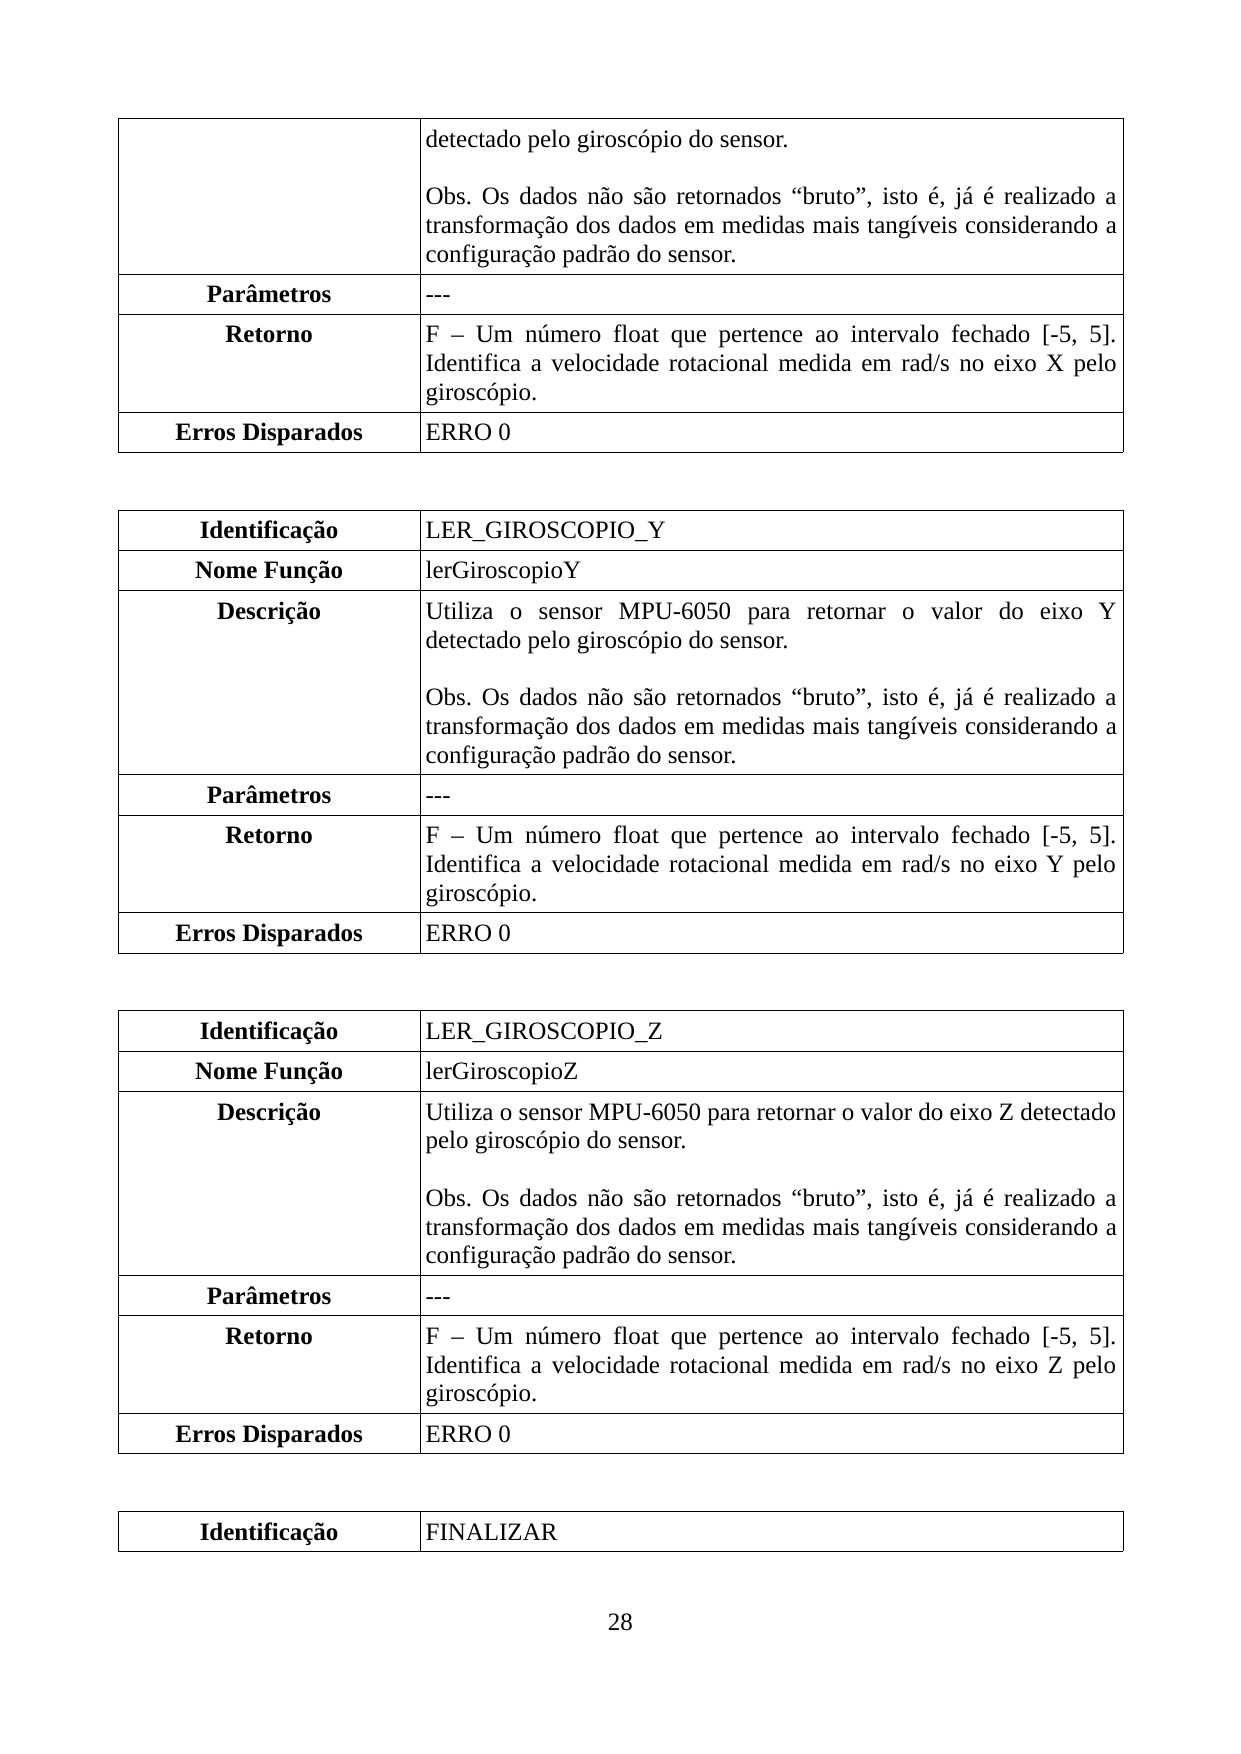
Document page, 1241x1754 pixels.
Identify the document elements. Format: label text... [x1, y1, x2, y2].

table_cell F – Um número float que pertence ao intervalo fechado [-5, 5]. Identifica a velocidade rotacional medida em rad/s no eixo X pelo giroscópio. [421, 315, 1123, 412]
table_cell ERRO 0 [421, 913, 1123, 953]
table_cell Descrição [119, 591, 420, 774]
table_cell Erros Disparados [119, 413, 420, 452]
table_cell ERRO 0 [421, 1414, 1123, 1453]
table_cell F – Um número float que pertence ao intervalo fechado [-5, 5]. Identifica a velocidade rotacional medida em rad/s no eixo Y pelo giroscópio. [421, 816, 1123, 912]
table_cell lerGiroscopioY [421, 551, 1123, 590]
table_cell [119, 119, 420, 273]
table_cell Nome Função [119, 551, 420, 590]
table_header Identificação [119, 1011, 420, 1051]
table_cell Descrição [119, 1092, 420, 1275]
table_header Identificação [119, 511, 420, 550]
table_header FINALIZAR [421, 1512, 1123, 1551]
table_cell --- [421, 275, 1123, 314]
table_header LER_GIROSCOPIO_Z [421, 1011, 1123, 1051]
table_cell Erros Disparados [119, 1414, 420, 1453]
table_cell Retorno [119, 1316, 420, 1413]
table_header LER_GIROSCOPIO_Y [421, 511, 1123, 550]
table_cell Parâmetros [119, 1276, 420, 1315]
table_cell Nome Função [119, 1052, 420, 1091]
table_cell lerGiroscopioZ [421, 1052, 1123, 1091]
table_cell Retorno [119, 816, 420, 912]
table_cell Utiliza o sensor MPU-6050 para retornar o valor do eixo Z detectado pelo giroscópio do sensor. Obs. Os dados não são retornados “bruto”, isto é, já é realizado a transformação dos dados em medidas mais tangíveis considerando a configuração padrão do sensor. [421, 1092, 1123, 1275]
table_cell Retorno [119, 315, 420, 412]
table_cell F – Um número float que pertence ao intervalo fechado [-5, 5]. Identifica a velocidade rotacional medida em rad/s no eixo Z pelo giroscópio. [421, 1316, 1123, 1413]
table_cell ERRO 0 [421, 413, 1123, 452]
table_cell Utiliza o sensor MPU-6050 para retornar o valor do eixo Y detectado pelo giroscópio do sensor. Obs. Os dados não são retornados “bruto”, isto é, já é realizado a transformação dos dados em medidas mais tangíveis considerando a configuração padrão do sensor. [421, 591, 1123, 774]
table_cell Parâmetros [119, 775, 420, 814]
table_cell --- [421, 1276, 1123, 1315]
table_cell Parâmetros [119, 275, 420, 314]
table_cell Erros Disparados [119, 913, 420, 953]
table_cell --- [421, 775, 1123, 814]
table_header Identificação [119, 1512, 420, 1551]
table_cell detectado pelo giroscópio do sensor. Obs. Os dados não são retornados “bruto”, isto é, já é realizado a transformação dos dados em medidas mais tangíveis considerando a configuração padrão do sensor. [421, 119, 1123, 273]
